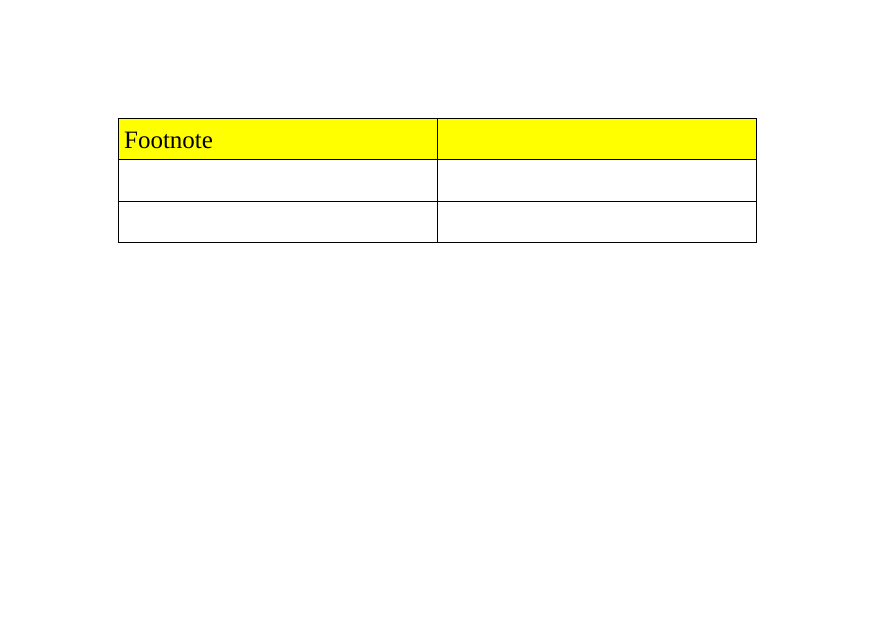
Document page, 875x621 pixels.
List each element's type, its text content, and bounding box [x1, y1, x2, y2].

table_header [438, 119, 756, 159]
table_cell [438, 160, 756, 201]
table_cell [119, 202, 437, 242]
table_header Footnote [119, 119, 437, 159]
table_cell [438, 202, 756, 242]
table_cell [119, 160, 437, 201]
